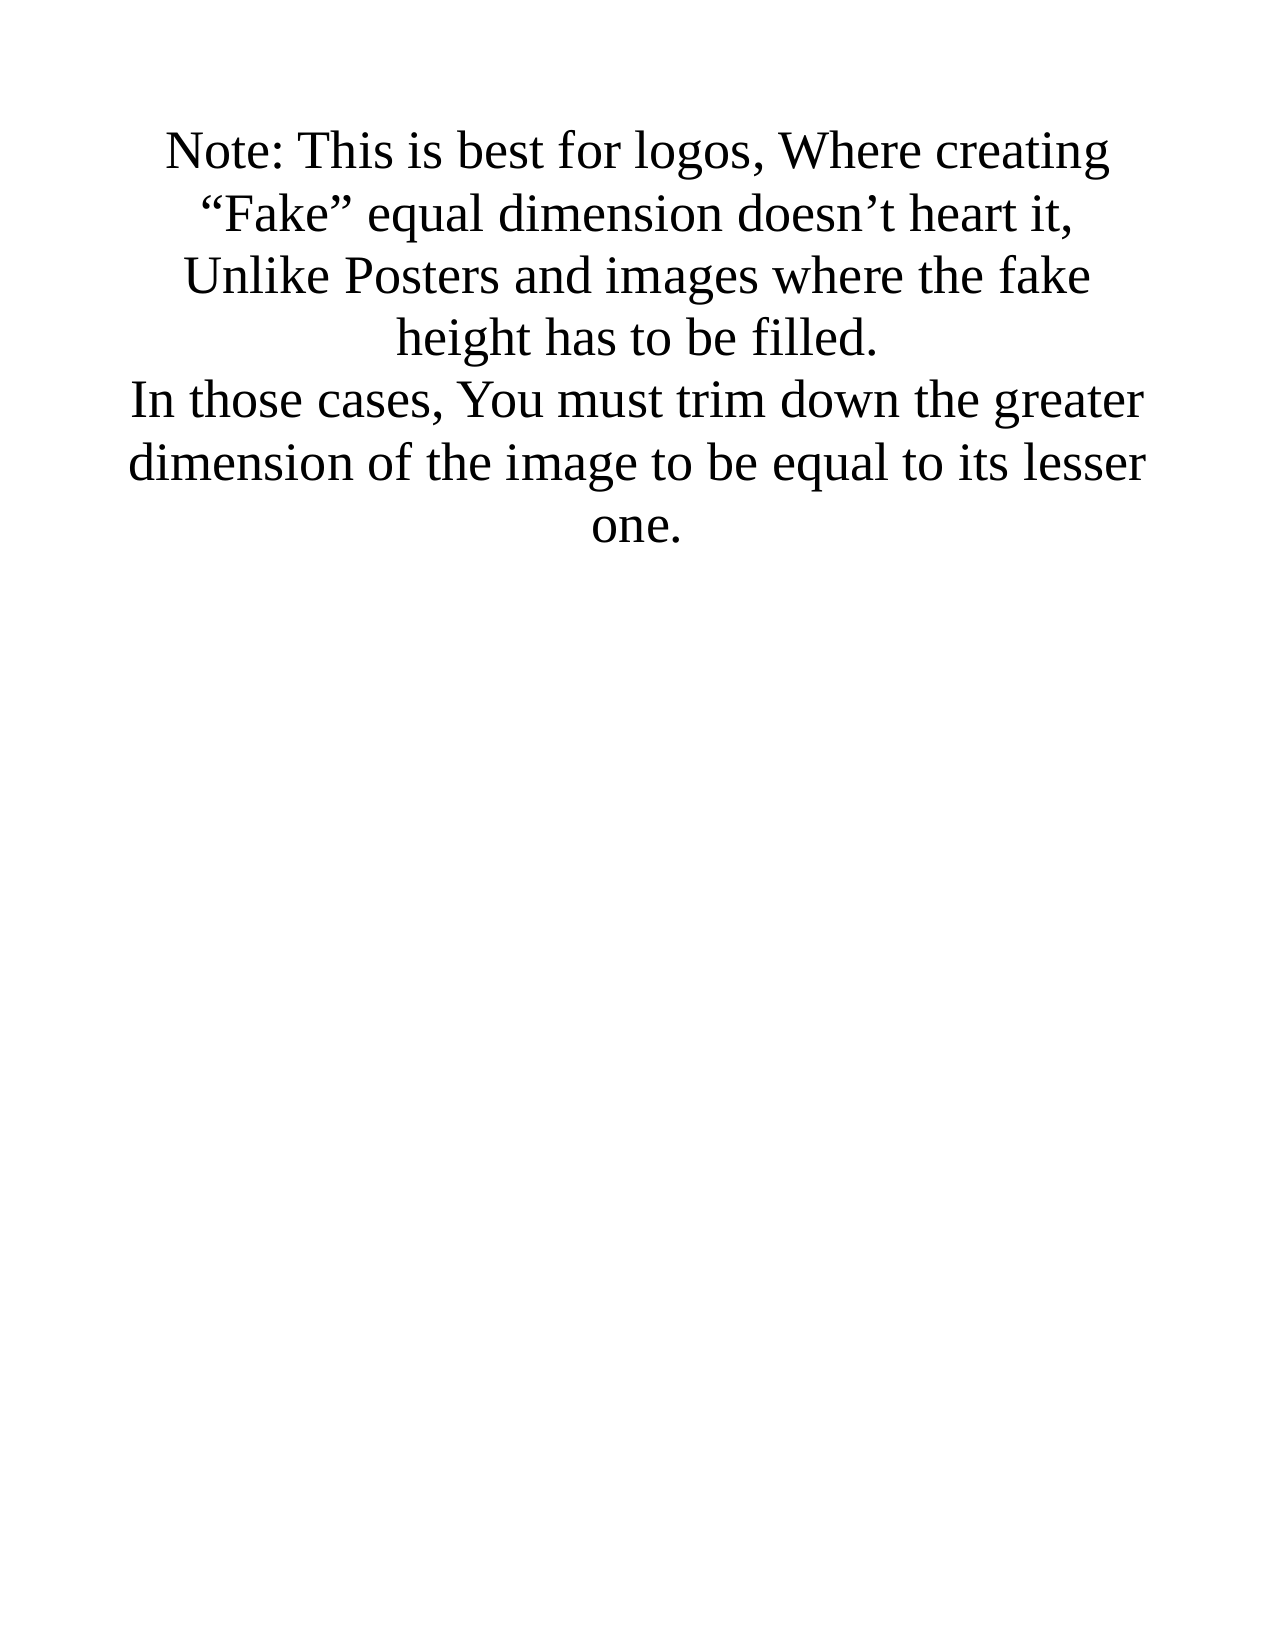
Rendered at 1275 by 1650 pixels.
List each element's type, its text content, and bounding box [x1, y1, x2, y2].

text Note: This is best for logos, Where creating “Fake” equal dimension doesn’t heart it, [118, 118, 1157, 243]
text Unlike Posters and images where the fake height has to be filled. In those cases, You must trim down the greater dimension of the image to be equal to its lesser one. [118, 243, 1157, 554]
